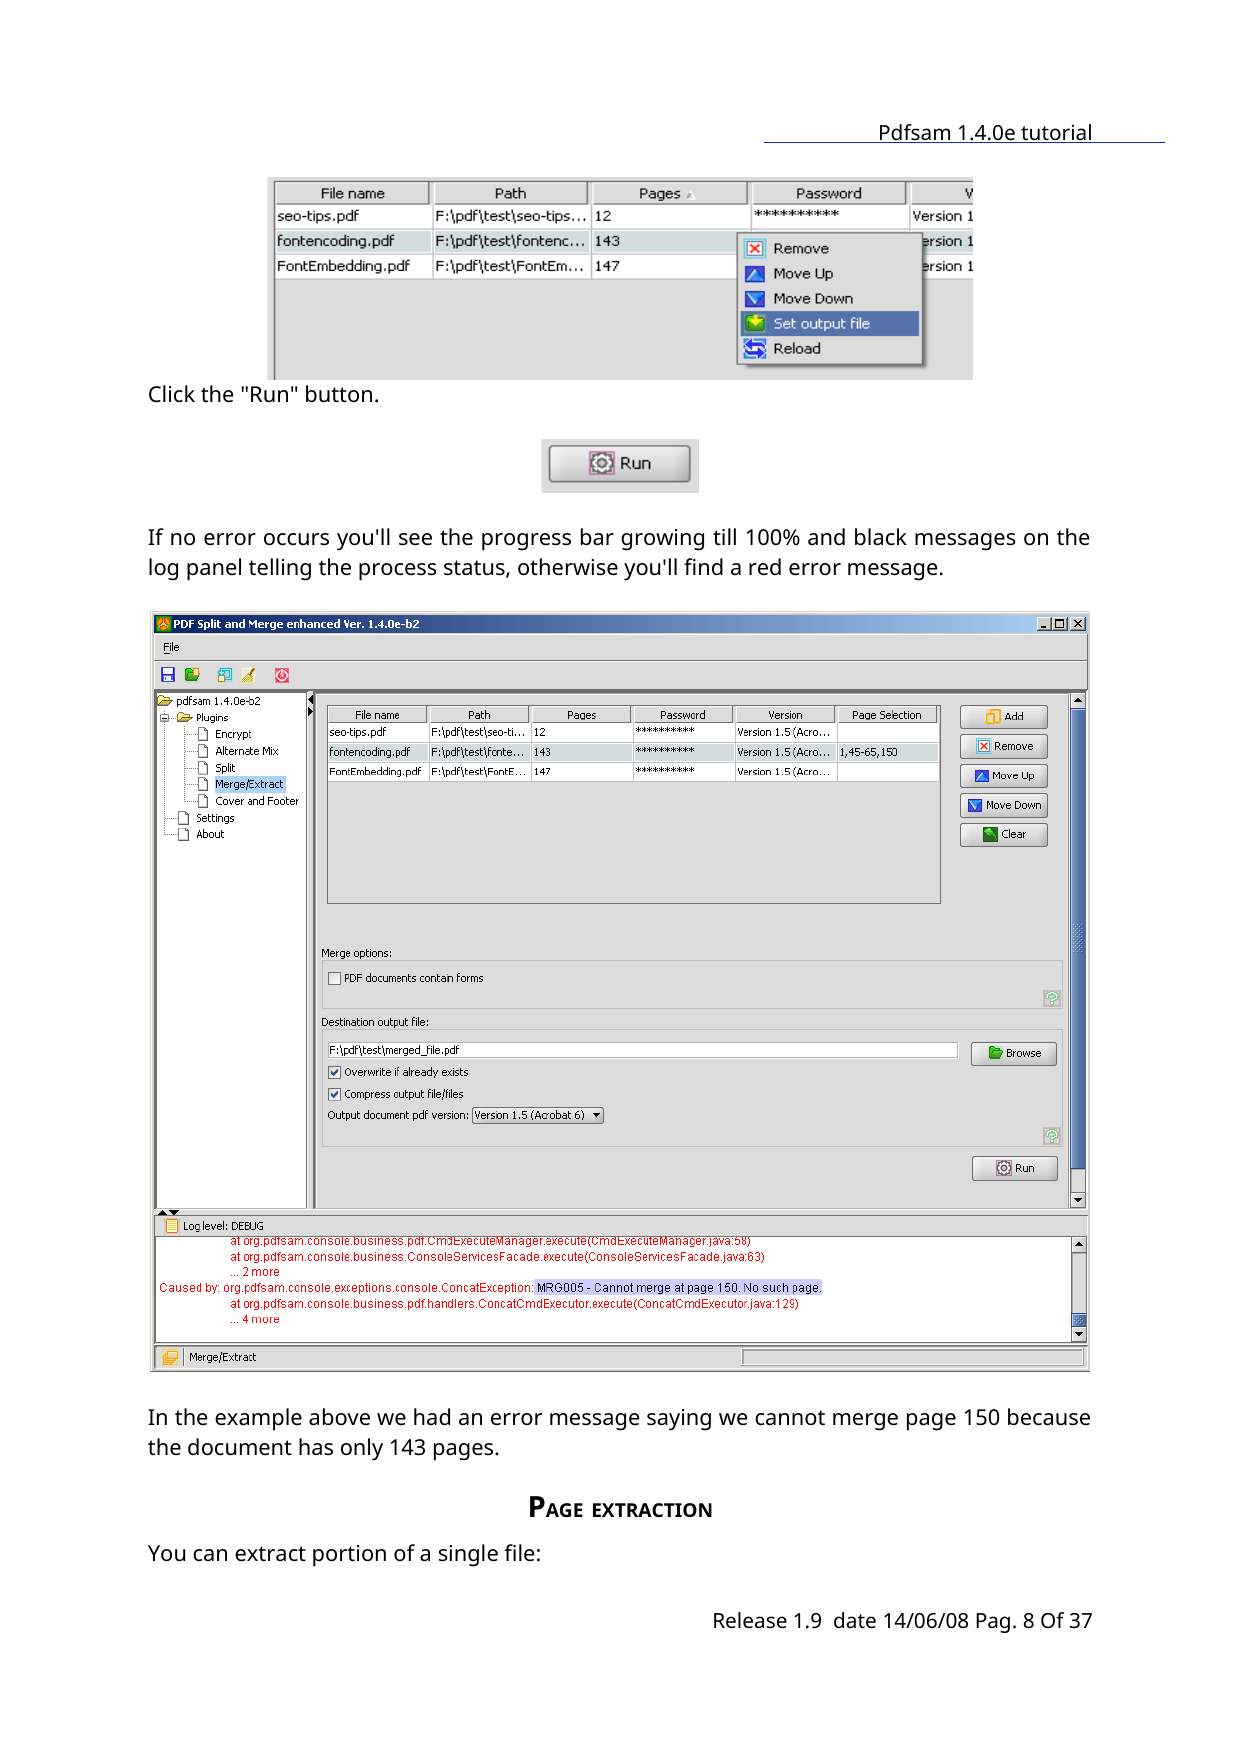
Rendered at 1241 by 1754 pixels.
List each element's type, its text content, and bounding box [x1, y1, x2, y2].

text Page extraction [148, 1486, 1093, 1526]
text If no error occurs you'll see the progress bar growing till 100% and black messages on the log panel telling the process status, otherwise you'll find a red error message. [148, 522, 1093, 582]
text Click the "Run" button. [148, 177, 1093, 409]
text In the example above we had an error message saying we cannot merge page 150 because the document has only 143 pages. [148, 1402, 1093, 1461]
picture [150, 611, 1090, 1372]
text You can extract portion of a single file: [148, 1538, 1093, 1568]
